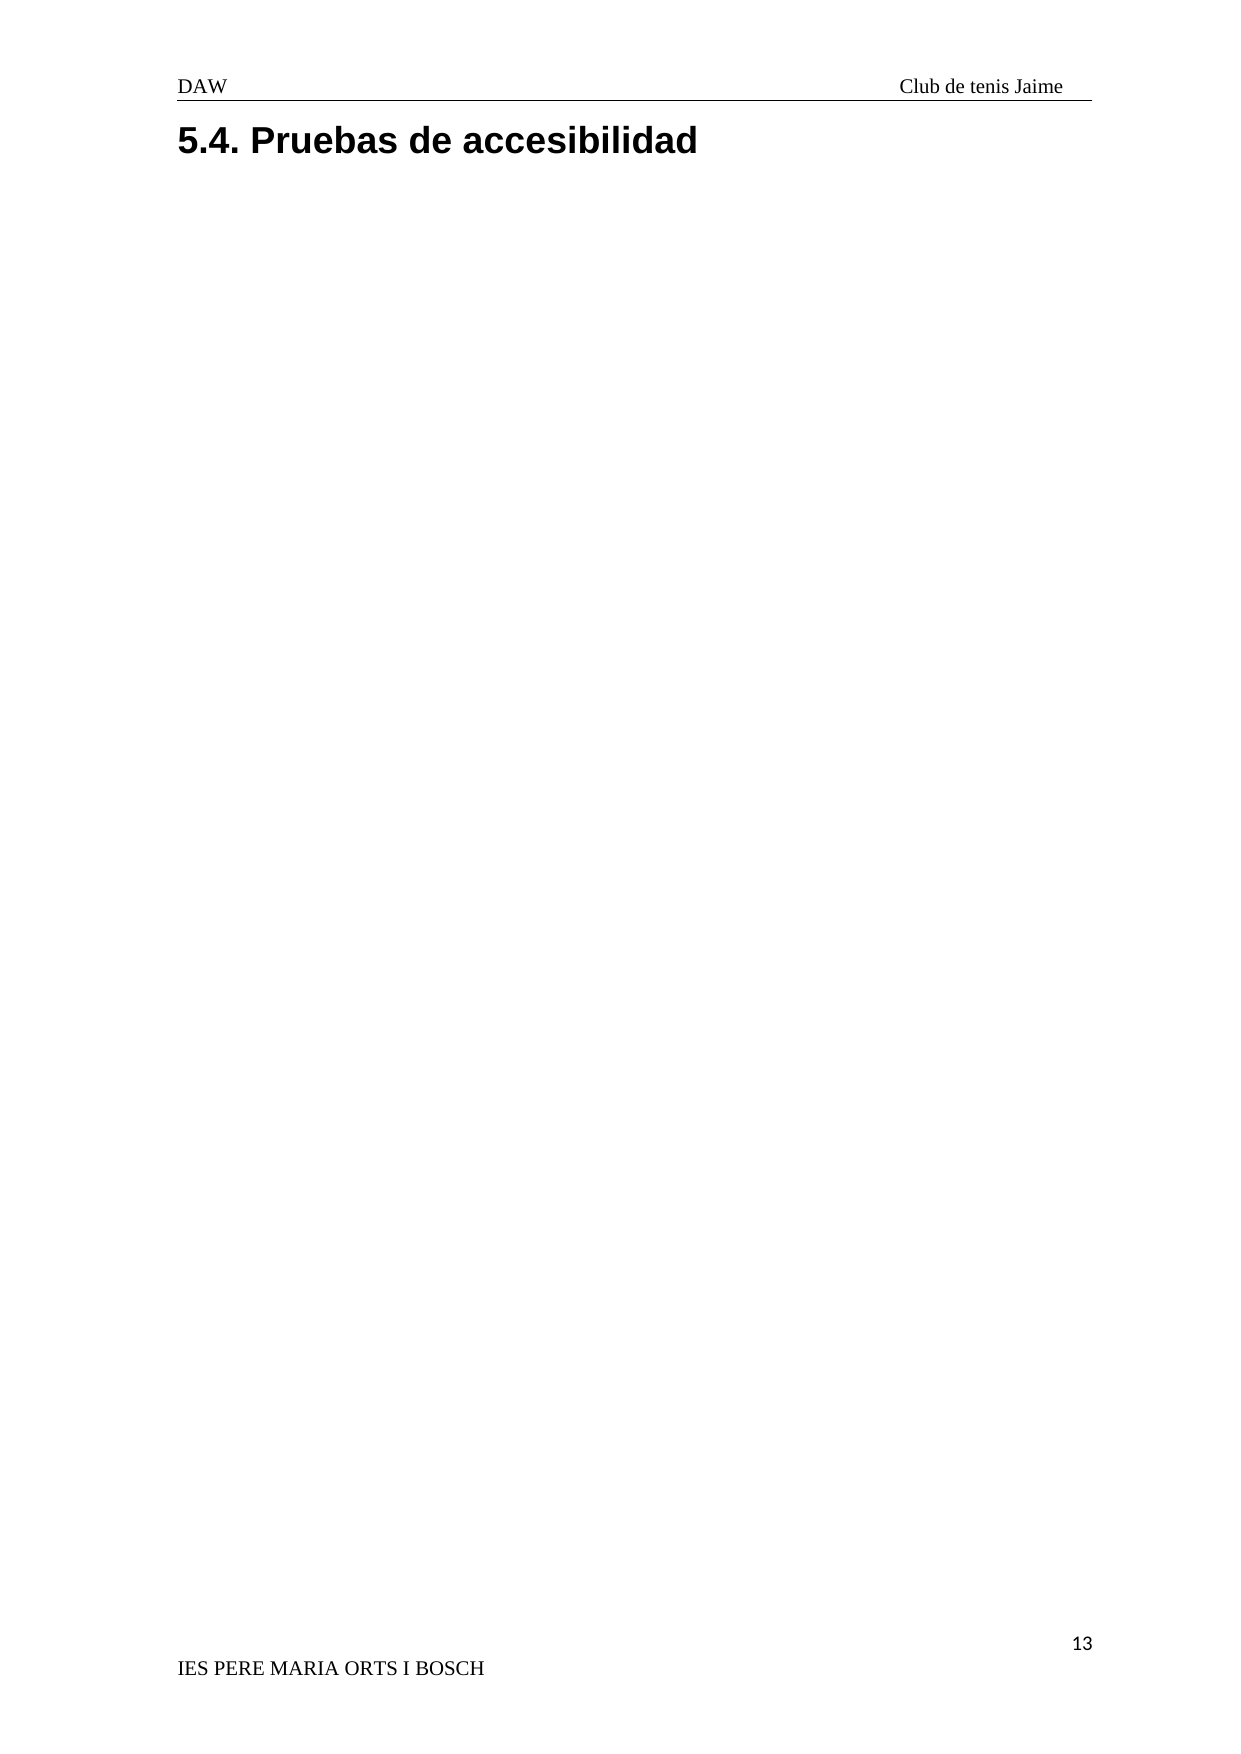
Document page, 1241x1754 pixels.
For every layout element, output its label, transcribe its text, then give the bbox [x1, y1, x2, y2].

text 5.4. Pruebas de accesibilidad [177, 118, 1092, 161]
